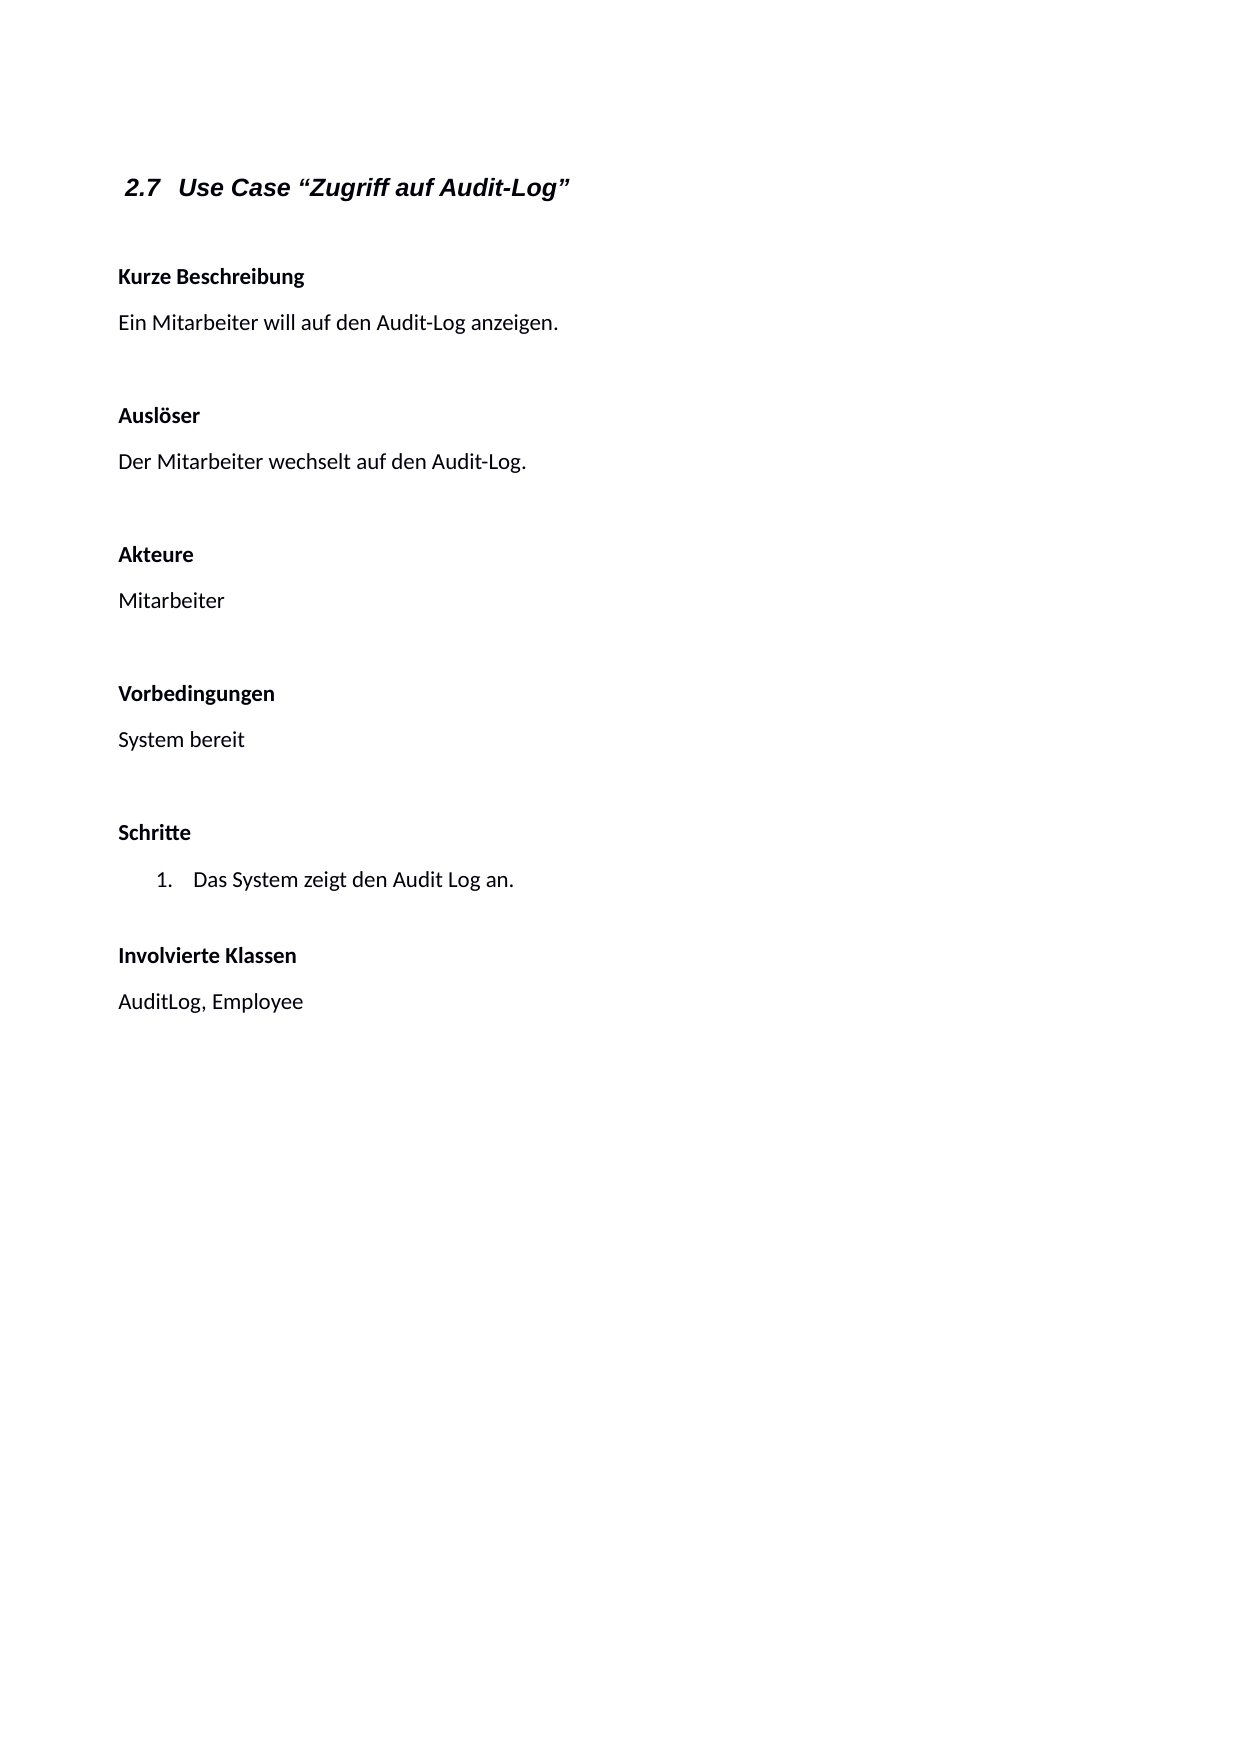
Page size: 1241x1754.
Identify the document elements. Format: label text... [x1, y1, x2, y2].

text Akteure [118, 540, 1122, 568]
text AuditLog, Employee [118, 987, 1122, 1015]
text Kurze Beschreibung [118, 262, 1122, 290]
list Das System zeigt den Audit Log an. [156, 865, 1122, 893]
text Schritte [118, 818, 1122, 846]
text Der Mitarbeiter wechselt auf den Audit-Log. [118, 447, 1122, 476]
text Involvierte Klassen [118, 941, 1122, 969]
text Vorbedingungen [118, 679, 1122, 707]
text Ein Mitarbeiter will auf den Audit-Log anzeigen. [118, 308, 1122, 336]
subtitle Use Case “Zugriff auf Audit-Log” [118, 173, 1122, 202]
text Mitarbeiter [118, 587, 1122, 614]
text Auslöser [118, 401, 1122, 429]
text System bereit [118, 726, 1122, 754]
